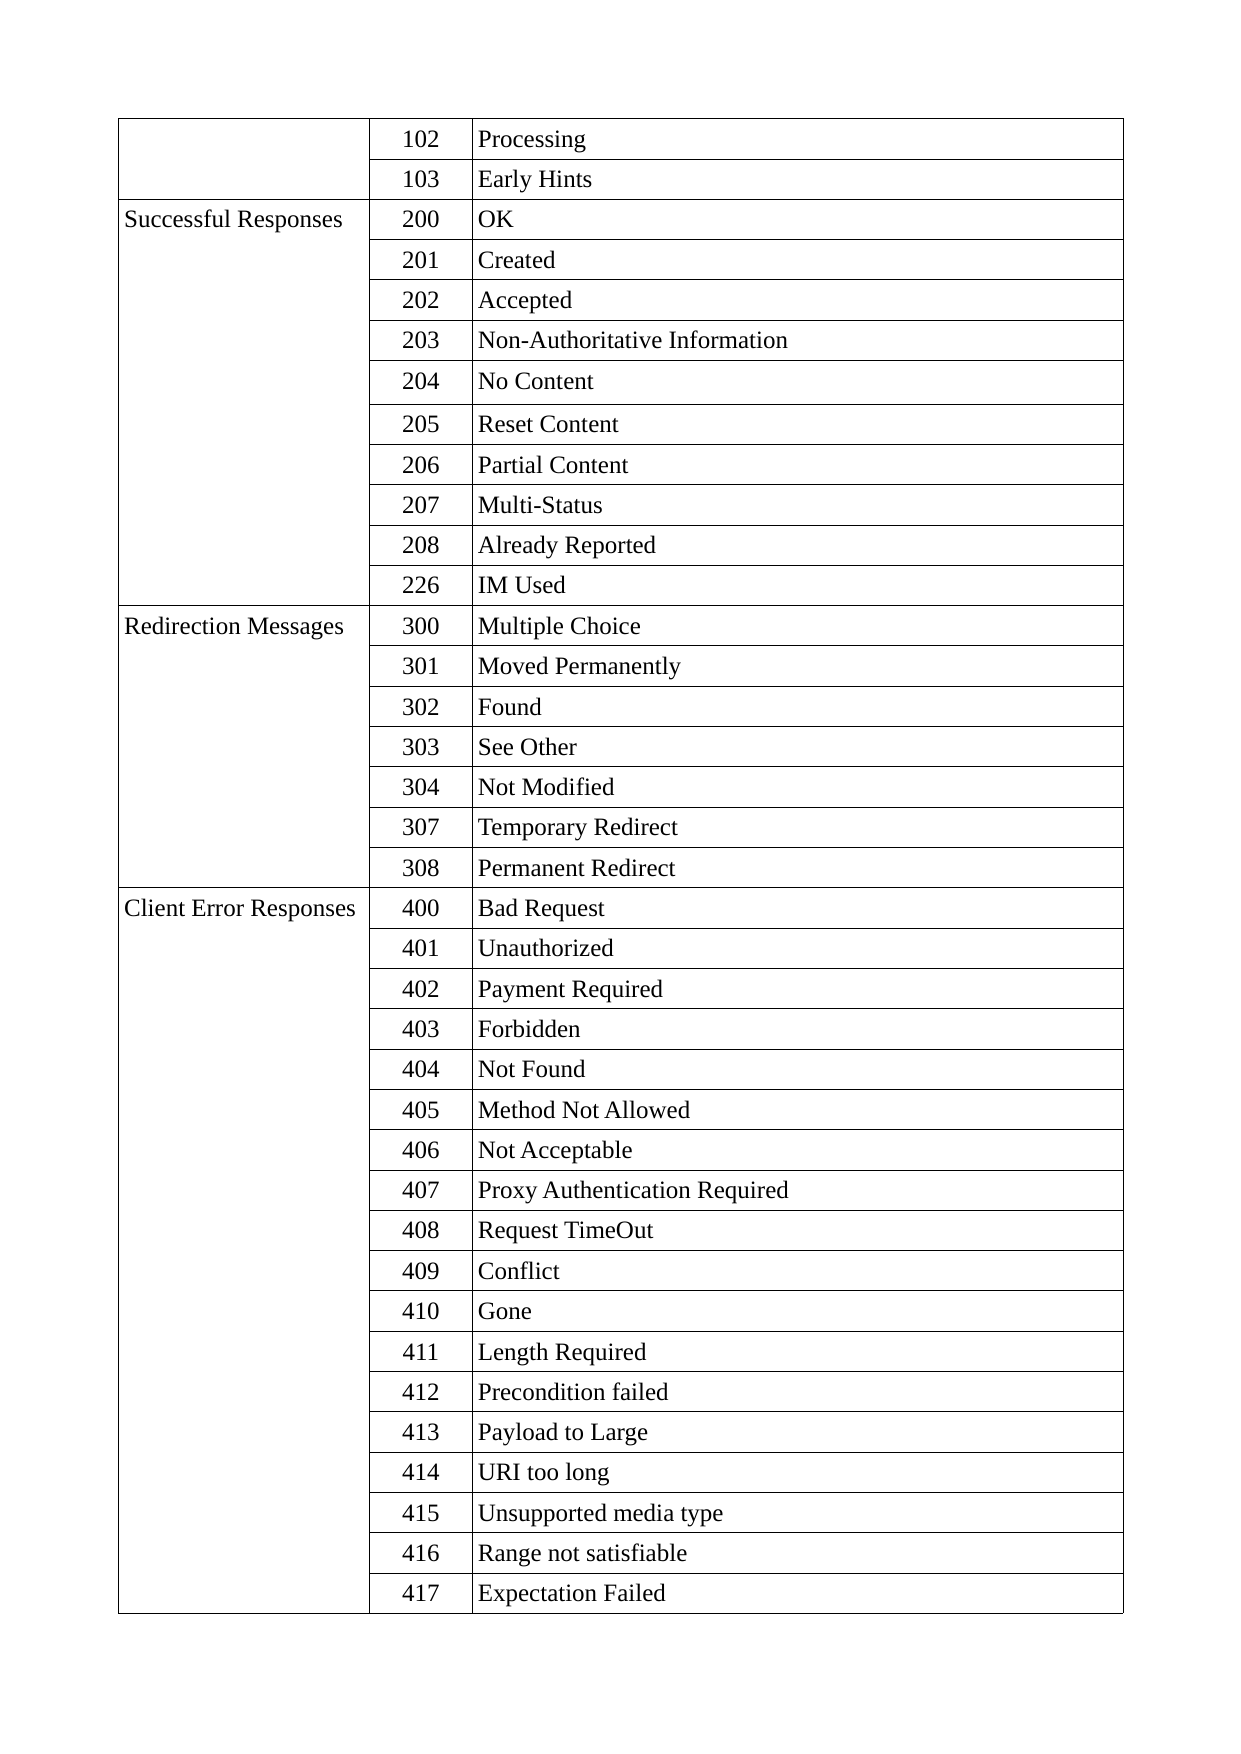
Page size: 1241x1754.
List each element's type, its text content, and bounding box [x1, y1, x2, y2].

table_cell 405 [370, 1090, 472, 1129]
table_cell Request TimeOut [473, 1211, 1123, 1250]
table_cell 201 [370, 240, 472, 279]
table_cell Reset Content [473, 405, 1123, 444]
table_cell Multi-Status [473, 485, 1123, 524]
table_cell Precondition failed [473, 1372, 1123, 1411]
table_cell 303 [370, 727, 472, 766]
table_cell OK [473, 200, 1123, 239]
table_cell 226 [370, 566, 472, 605]
table_cell Unsupported media type [473, 1493, 1123, 1532]
table_cell 206 [370, 445, 472, 484]
table_cell Temporary Redirect [473, 808, 1123, 847]
table_cell Payload to Large [473, 1412, 1123, 1452]
table_cell 413 [370, 1412, 472, 1452]
table_cell 412 [370, 1372, 472, 1411]
table_cell Processing [473, 119, 1123, 158]
table_cell Permanent Redirect [473, 848, 1123, 887]
table_cell 301 [370, 646, 472, 686]
table_cell 401 [370, 929, 472, 968]
table_cell Not Acceptable [473, 1130, 1123, 1169]
table_cell Found [473, 687, 1123, 726]
table_cell 414 [370, 1453, 472, 1492]
table_cell 407 [370, 1171, 472, 1210]
table_cell 103 [370, 160, 472, 199]
table_cell Early Hints [473, 160, 1123, 199]
table_cell Moved Permanently [473, 646, 1123, 686]
table_cell Accepted [473, 280, 1123, 320]
table_cell 410 [370, 1291, 472, 1331]
table_cell Not Modified [473, 767, 1123, 807]
table_cell Payment Required [473, 969, 1123, 1008]
table_cell IM Used [473, 566, 1123, 605]
table_cell 300 [370, 606, 472, 645]
table_cell Client Error Responses [119, 888, 369, 1613]
table_cell 102 [370, 119, 472, 158]
table_cell No Content [473, 361, 1123, 403]
table_cell Conflict [473, 1251, 1123, 1290]
table_cell Proxy Authentication Required [473, 1171, 1123, 1210]
table_cell 409 [370, 1251, 472, 1290]
table_cell 202 [370, 280, 472, 320]
table_cell Method Not Allowed [473, 1090, 1123, 1129]
table_cell Redirection Messages [119, 606, 369, 887]
table_cell 207 [370, 485, 472, 524]
table_cell Partial Content [473, 445, 1123, 484]
table_cell Expectation Failed [473, 1574, 1123, 1613]
table_cell 200 [370, 200, 472, 239]
table_cell Already Reported [473, 526, 1123, 565]
table_cell 308 [370, 848, 472, 887]
table_cell 307 [370, 808, 472, 847]
table_cell Range not satisfiable [473, 1533, 1123, 1573]
table_cell 302 [370, 687, 472, 726]
table_header [119, 119, 369, 199]
table_cell Multiple Choice [473, 606, 1123, 645]
table_cell 205 [370, 405, 472, 444]
table_cell Successful Responses [119, 200, 369, 605]
table_cell Forbidden [473, 1009, 1123, 1048]
table_cell Unauthorized [473, 929, 1123, 968]
table_cell 304 [370, 767, 472, 807]
table_cell See Other [473, 727, 1123, 766]
table_cell 403 [370, 1009, 472, 1048]
table_cell Gone [473, 1291, 1123, 1331]
table_cell Length Required [473, 1332, 1123, 1371]
table_cell 411 [370, 1332, 472, 1371]
table_cell 416 [370, 1533, 472, 1573]
table_cell Created [473, 240, 1123, 279]
table_cell Not Found [473, 1050, 1123, 1089]
table_cell 208 [370, 526, 472, 565]
table_cell 415 [370, 1493, 472, 1532]
table_cell 408 [370, 1211, 472, 1250]
table_cell 406 [370, 1130, 472, 1169]
table_cell Bad Request [473, 888, 1123, 928]
table_cell 402 [370, 969, 472, 1008]
table_cell Non-Authoritative Information [473, 321, 1123, 360]
table_cell 400 [370, 888, 472, 928]
table_cell 204 [370, 361, 472, 403]
table_cell URI too long [473, 1453, 1123, 1492]
table_cell 417 [370, 1574, 472, 1613]
table_cell 203 [370, 321, 472, 360]
table_cell 404 [370, 1050, 472, 1089]
